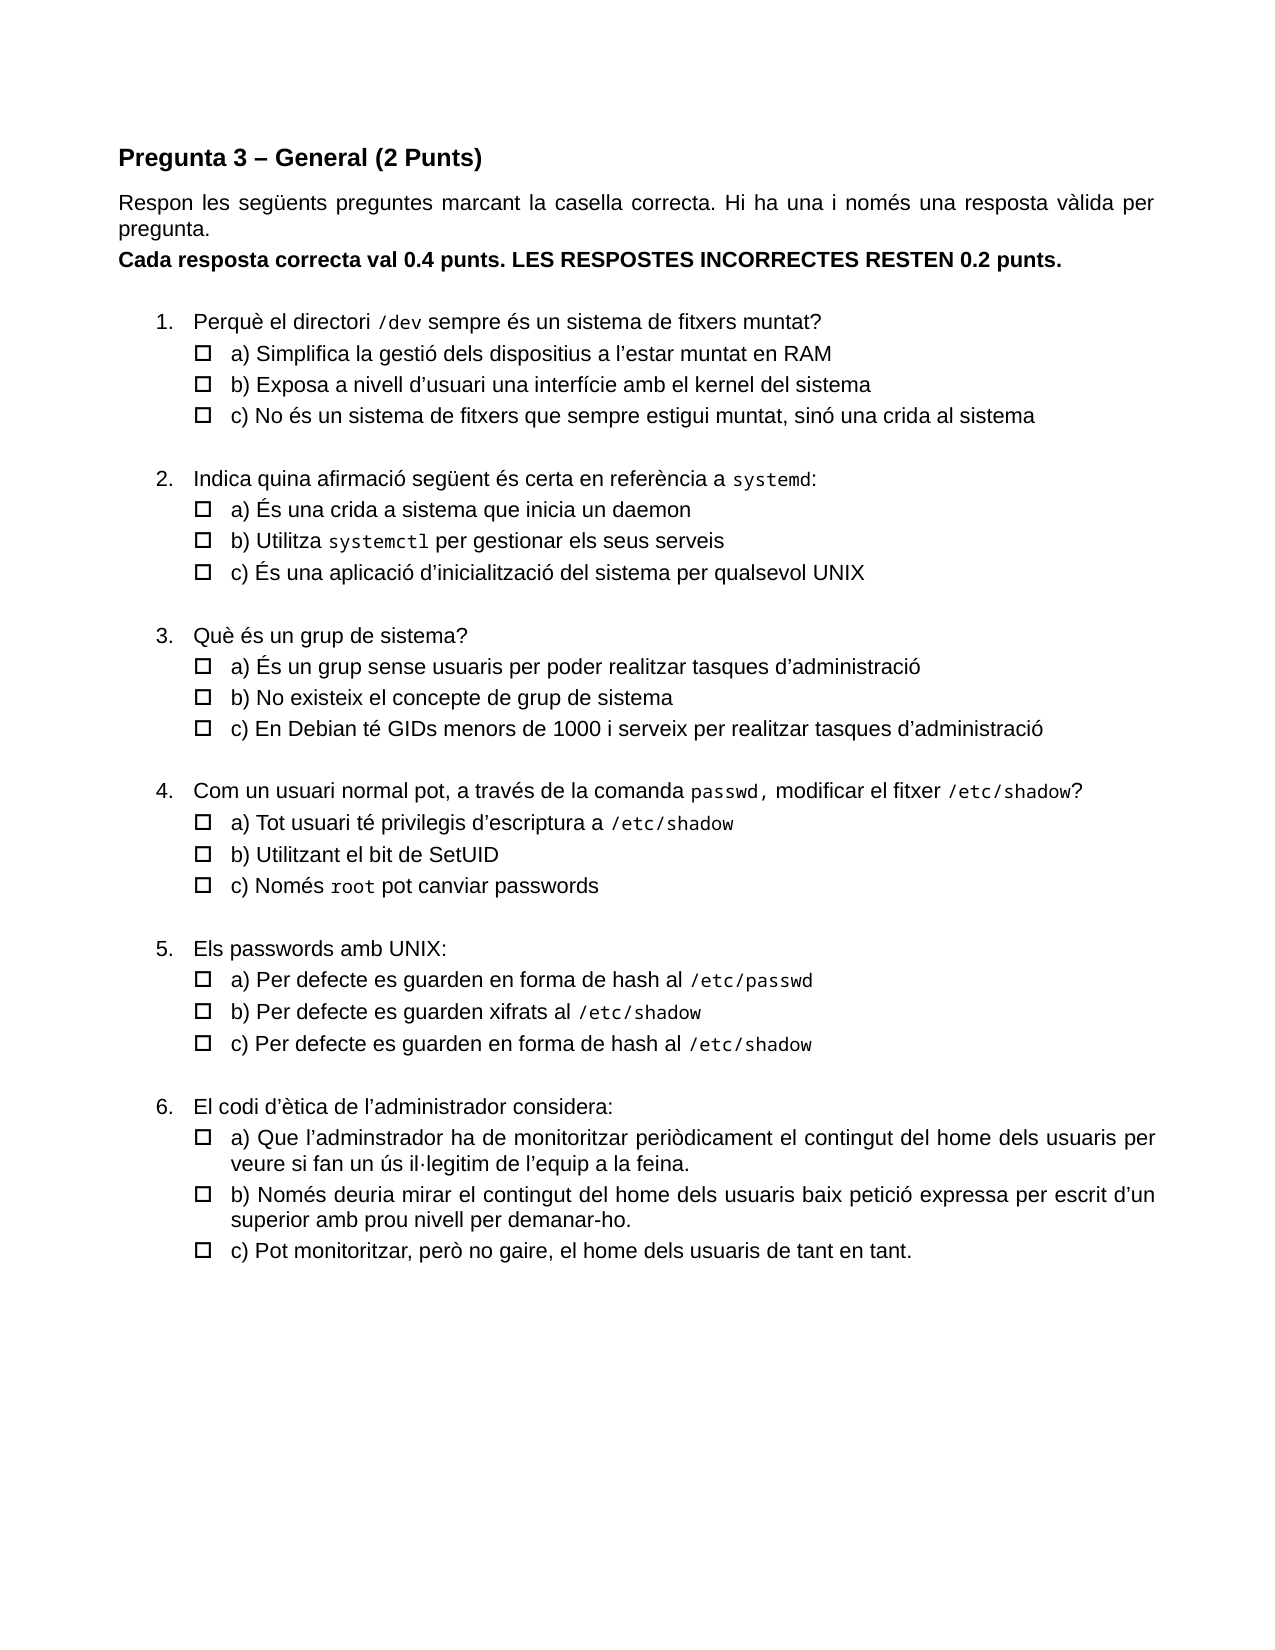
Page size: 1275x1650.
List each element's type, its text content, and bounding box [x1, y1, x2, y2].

list b) Només deuria mirar el contingut del home dels usuaris baix petició expressa per escrit d’un superior amb prou nivell per demanar-ho. [193, 1182, 1157, 1232]
list a) Tot usuari té privilegis d’escriptura a /etc/shadow [193, 810, 1157, 836]
list a) És un grup sense usuaris per poder realitzar tasques d’administració [193, 654, 1157, 679]
list c) En Debian té GIDs menors de 1000 i serveix per realitzar tasques d’administració [193, 716, 1157, 741]
list a) Simplifica la gestió dels dispositius a l’estar muntat en RAM [193, 341, 1157, 366]
list a) Per defecte es guarden en forma de hash al /etc/passwd [193, 967, 1157, 993]
list Perquè el directori /dev sempre és un sistema de fitxers muntat? [156, 309, 1157, 335]
list a) És una crida a sistema que inicia un daemon [193, 497, 1157, 522]
list c) No és un sistema de fitxers que sempre estigui muntat, sinó una crida al sistema [193, 403, 1157, 428]
list b) Per defecte es guarden xifrats al /etc/shadow [193, 999, 1157, 1025]
list b) Exposa a nivell d’usuari una interfície amb el kernel del sistema [193, 372, 1157, 397]
text Cada resposta correcta val 0.4 punts. LES RESPOSTES INCORRECTES RESTEN 0.2 punts. [118, 247, 1157, 272]
list El codi d’ètica de l’administrador considera: [156, 1094, 1157, 1119]
subtitle Pregunta 3 – General (2 Punts) [118, 143, 1157, 172]
list Com un usuari normal pot, a través de la comanda passwd, modificar el fitxer /etc/shadow? [156, 778, 1157, 804]
list Què és un grup de sistema? [156, 623, 1157, 648]
list Els passwords amb UNIX: [156, 936, 1157, 961]
list c) Només root pot canviar passwords [193, 873, 1157, 899]
list b) Utilitza systemctl per gestionar els seus serveis [193, 528, 1157, 554]
list c) Pot monitoritzar, però no gaire, el home dels usuaris de tant en tant. [193, 1238, 1157, 1263]
list Indica quina afirmació següent és certa en referència a systemd: [156, 465, 1157, 491]
list b) Utilitzant el bit de SetUID [193, 842, 1157, 867]
list c) És una aplicació d’inicialització del sistema per qualsevol UNIX [193, 560, 1157, 586]
list a) Que l’adminstrador ha de monitoritzar periòdicament el contingut del home dels usuaris per veure si fan un ús il·legitim de l’equip a la feina. [193, 1125, 1157, 1176]
list b) No existeix el concepte de grup de sistema [193, 685, 1157, 710]
text Respon les següents preguntes marcant la casella correcta. Hi ha una i només una resposta vàlida per pregunta. [118, 190, 1157, 241]
list c) Per defecte es guarden en forma de hash al /etc/shadow [193, 1031, 1157, 1057]
